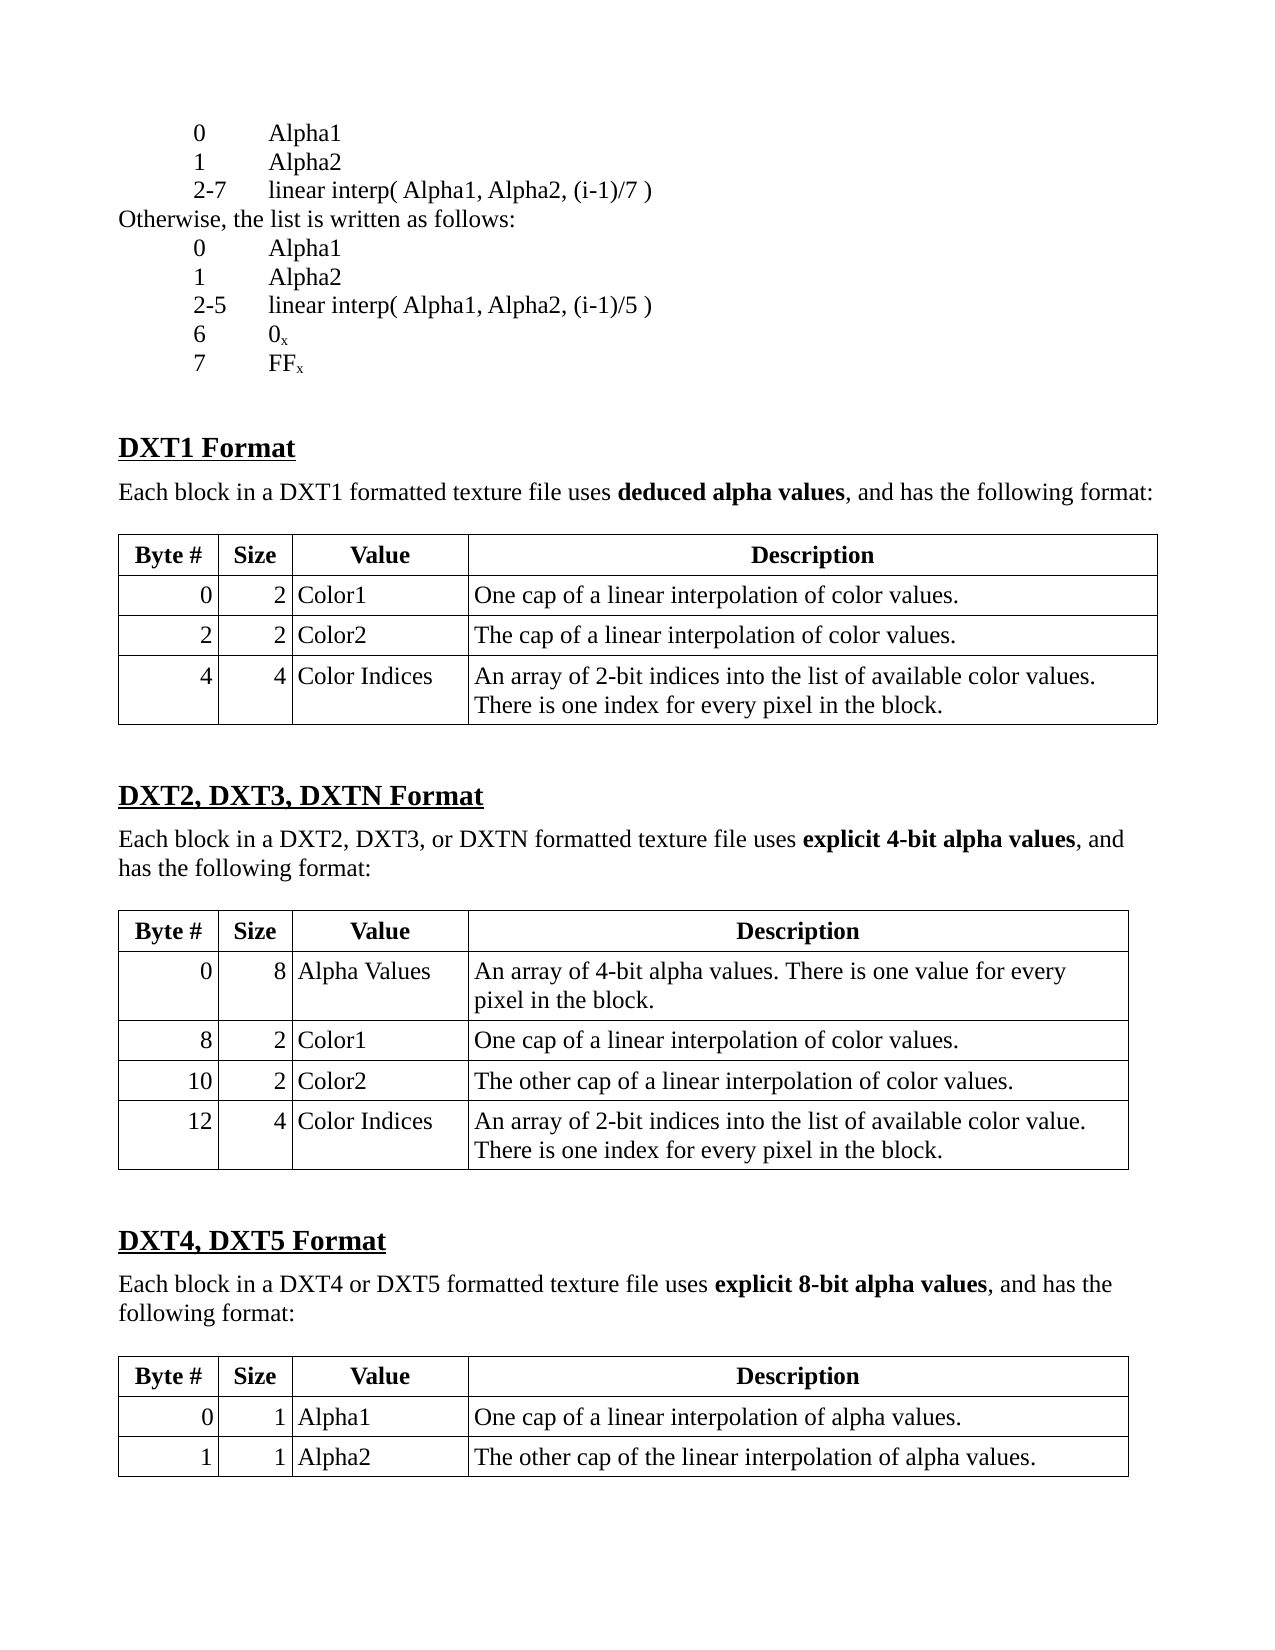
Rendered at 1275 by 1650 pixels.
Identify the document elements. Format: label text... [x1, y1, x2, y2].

table_cell The other cap of a linear interpolation of color values. [469, 1061, 1128, 1100]
table_header Byte # [119, 911, 218, 951]
text 0 Alpha1 [118, 118, 1157, 147]
table_cell One cap of a linear interpolation of color values. [469, 576, 1157, 615]
table_header Description [469, 1357, 1128, 1396]
table_cell Alpha2 [293, 1437, 468, 1476]
table_cell An array of 2-bit indices into the list of available color values. There is one index for every pixel in the block. [469, 656, 1157, 724]
text Otherwise, the list is written as follows: [118, 204, 1157, 233]
table_header Size [219, 911, 292, 951]
table_header Byte # [119, 535, 218, 574]
table_cell 4 [119, 656, 218, 724]
table_cell 2 [219, 616, 292, 655]
table_cell Color1 [293, 1021, 468, 1060]
table_cell 12 [119, 1101, 218, 1169]
table_cell Color2 [293, 1061, 468, 1100]
table_cell Color2 [293, 616, 468, 655]
table_header Value [293, 535, 468, 574]
table_header Value [293, 1357, 468, 1396]
table_header Description [469, 911, 1128, 951]
table_cell An array of 4-bit alpha values. There is one value for every pixel in the block. [469, 952, 1128, 1020]
table_cell 10 [119, 1061, 218, 1100]
table_cell 1 [119, 1437, 218, 1476]
table_header Value [293, 911, 468, 951]
table_cell 1 [219, 1397, 292, 1436]
text 6 0x [118, 319, 1157, 348]
table_cell Color Indices [293, 1101, 468, 1169]
text 0 Alpha1 [118, 233, 1157, 262]
table_cell 2 [219, 1021, 292, 1060]
table_header Size [219, 535, 292, 574]
table_cell 8 [119, 1021, 218, 1060]
table_cell 8 [219, 952, 292, 1020]
table_cell 4 [219, 656, 292, 724]
text Each block in a DXT1 formatted texture file uses deduced alpha values, and has the following format: [118, 477, 1157, 505]
table_cell Alpha Values [293, 952, 468, 1020]
subtitle DXT2, DXT3, DXTN Format [118, 778, 1157, 812]
text Each block in a DXT4 or DXT5 formatted texture file uses explicit 8-bit alpha values, and has the following format: [118, 1269, 1157, 1327]
subtitle DXT1 Format [118, 431, 1157, 464]
table_cell The cap of a linear interpolation of color values. [469, 616, 1157, 655]
table_cell 0 [119, 1397, 218, 1436]
table_cell The other cap of the linear interpolation of alpha values. [469, 1437, 1128, 1476]
table_cell Color Indices [293, 656, 468, 724]
table_cell An array of 2-bit indices into the list of available color value. There is one index for every pixel in the block. [469, 1101, 1128, 1169]
text Each block in a DXT2, DXT3, or DXTN formatted texture file uses explicit 4-bit alpha values, and has the following format: [118, 824, 1157, 882]
text 2-5 linear interp( Alpha1, Alpha2, (i-1)/5 ) [118, 291, 1157, 319]
table_cell One cap of a linear interpolation of color values. [469, 1021, 1128, 1060]
table_cell 0 [119, 576, 218, 615]
text 1 Alpha2 [118, 147, 1157, 176]
table_header Description [469, 535, 1157, 574]
table_cell 2 [119, 616, 218, 655]
table_header Byte # [119, 1357, 218, 1396]
table_header Size [219, 1357, 292, 1396]
table_cell 1 [219, 1437, 292, 1476]
table_cell Alpha1 [293, 1397, 468, 1436]
table_cell 2 [219, 576, 292, 615]
subtitle DXT4, DXT5 Format [118, 1223, 1157, 1257]
text 1 Alpha2 [118, 262, 1157, 291]
text 7 FFx [118, 348, 1157, 377]
table_cell 4 [219, 1101, 292, 1169]
text 2-7 linear interp( Alpha1, Alpha2, (i-1)/7 ) [118, 176, 1157, 204]
table_cell 0 [119, 952, 218, 1020]
table_cell 2 [219, 1061, 292, 1100]
table_cell Color1 [293, 576, 468, 615]
table_cell One cap of a linear interpolation of alpha values. [469, 1397, 1128, 1436]
